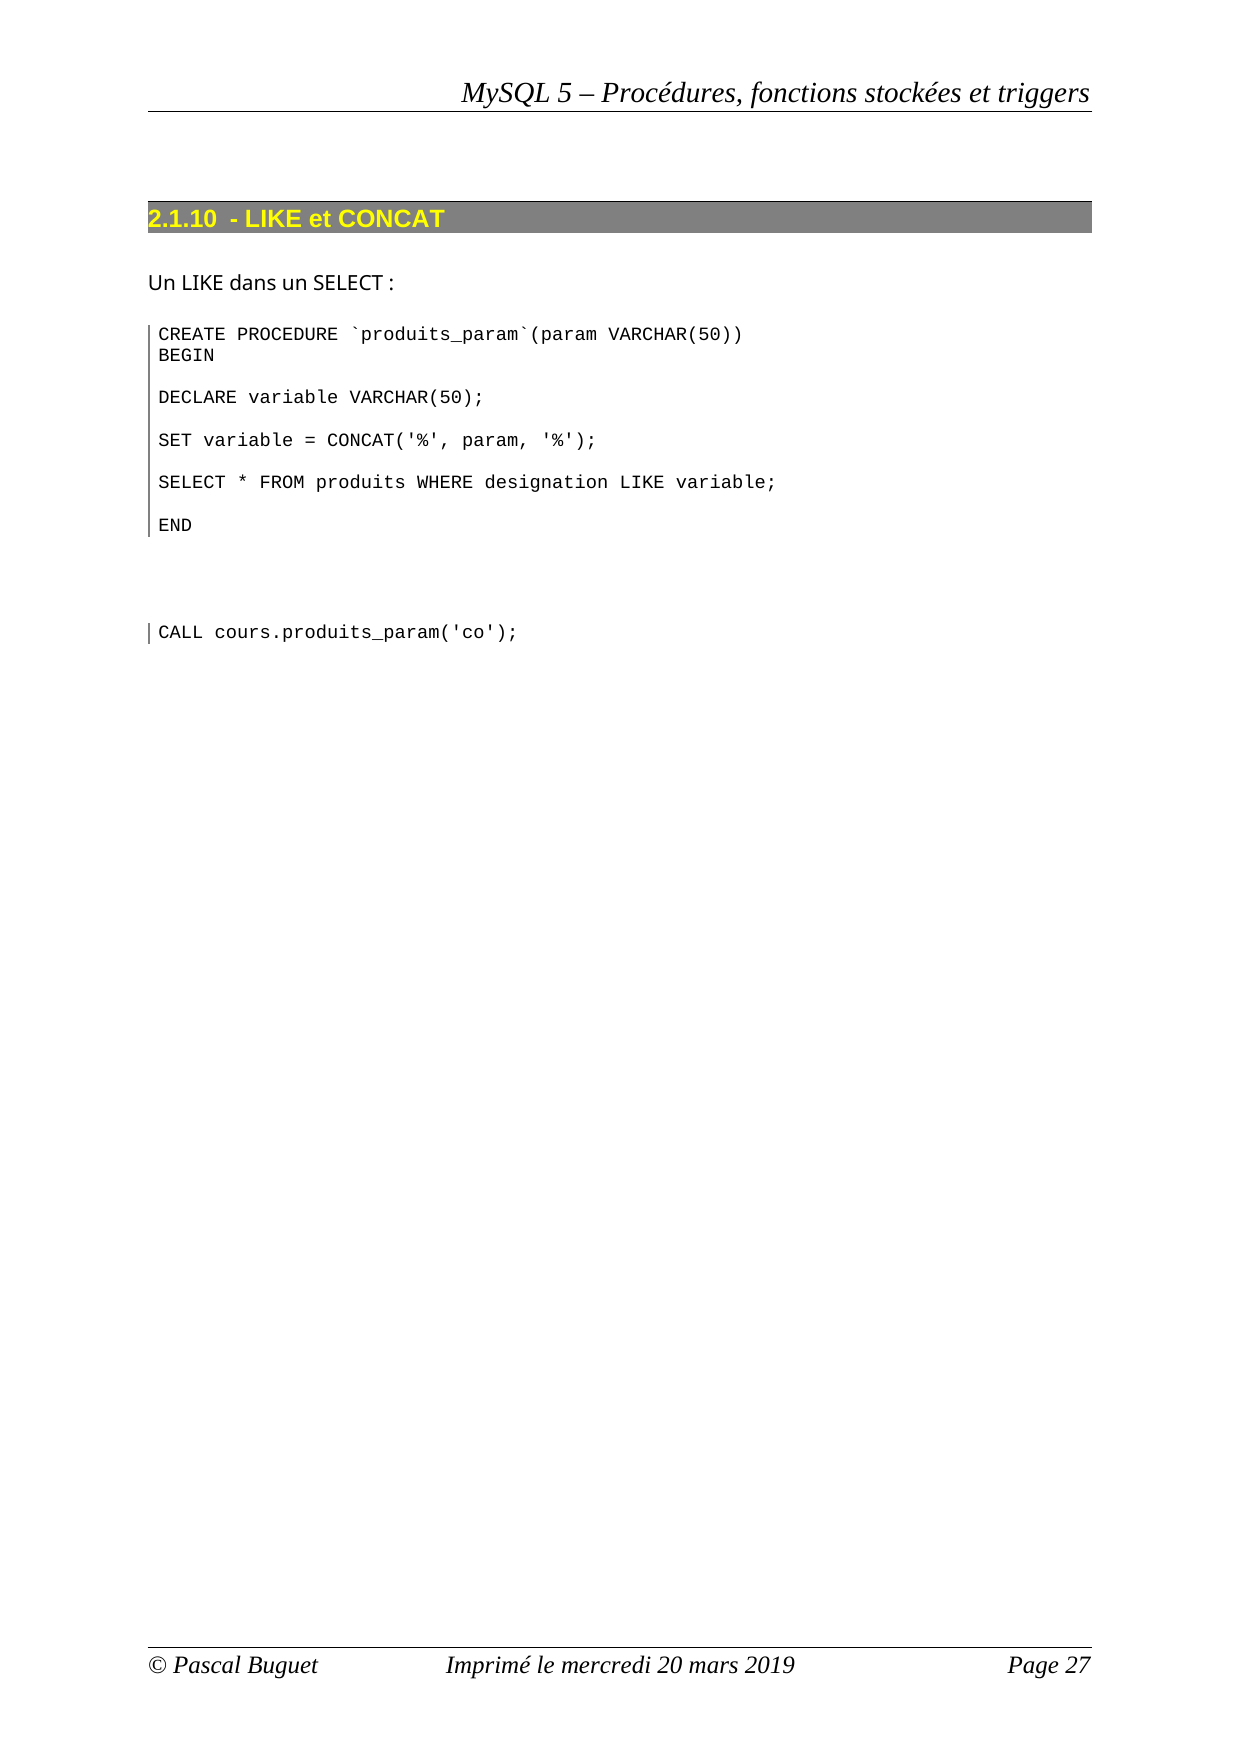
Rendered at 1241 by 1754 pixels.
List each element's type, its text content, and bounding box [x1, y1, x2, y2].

subtitle - LIKE et CONCAT [148, 202, 1092, 233]
text BEGIN [150, 346, 1092, 367]
text SET variable = CONCAT('%', param, '%'); [150, 431, 1092, 452]
text DECLARE variable VARCHAR(50); [150, 388, 1092, 409]
text CALL cours.produits_param('co'); [148, 622, 1092, 644]
text SELECT * FROM produits WHERE designation LIKE variable; [150, 473, 1092, 494]
text CREATE PROCEDURE `produits_param`(param VARCHAR(50)) [148, 324, 1092, 346]
text Un LIKE dans un SELECT : [148, 268, 1092, 296]
text END [150, 516, 1092, 537]
